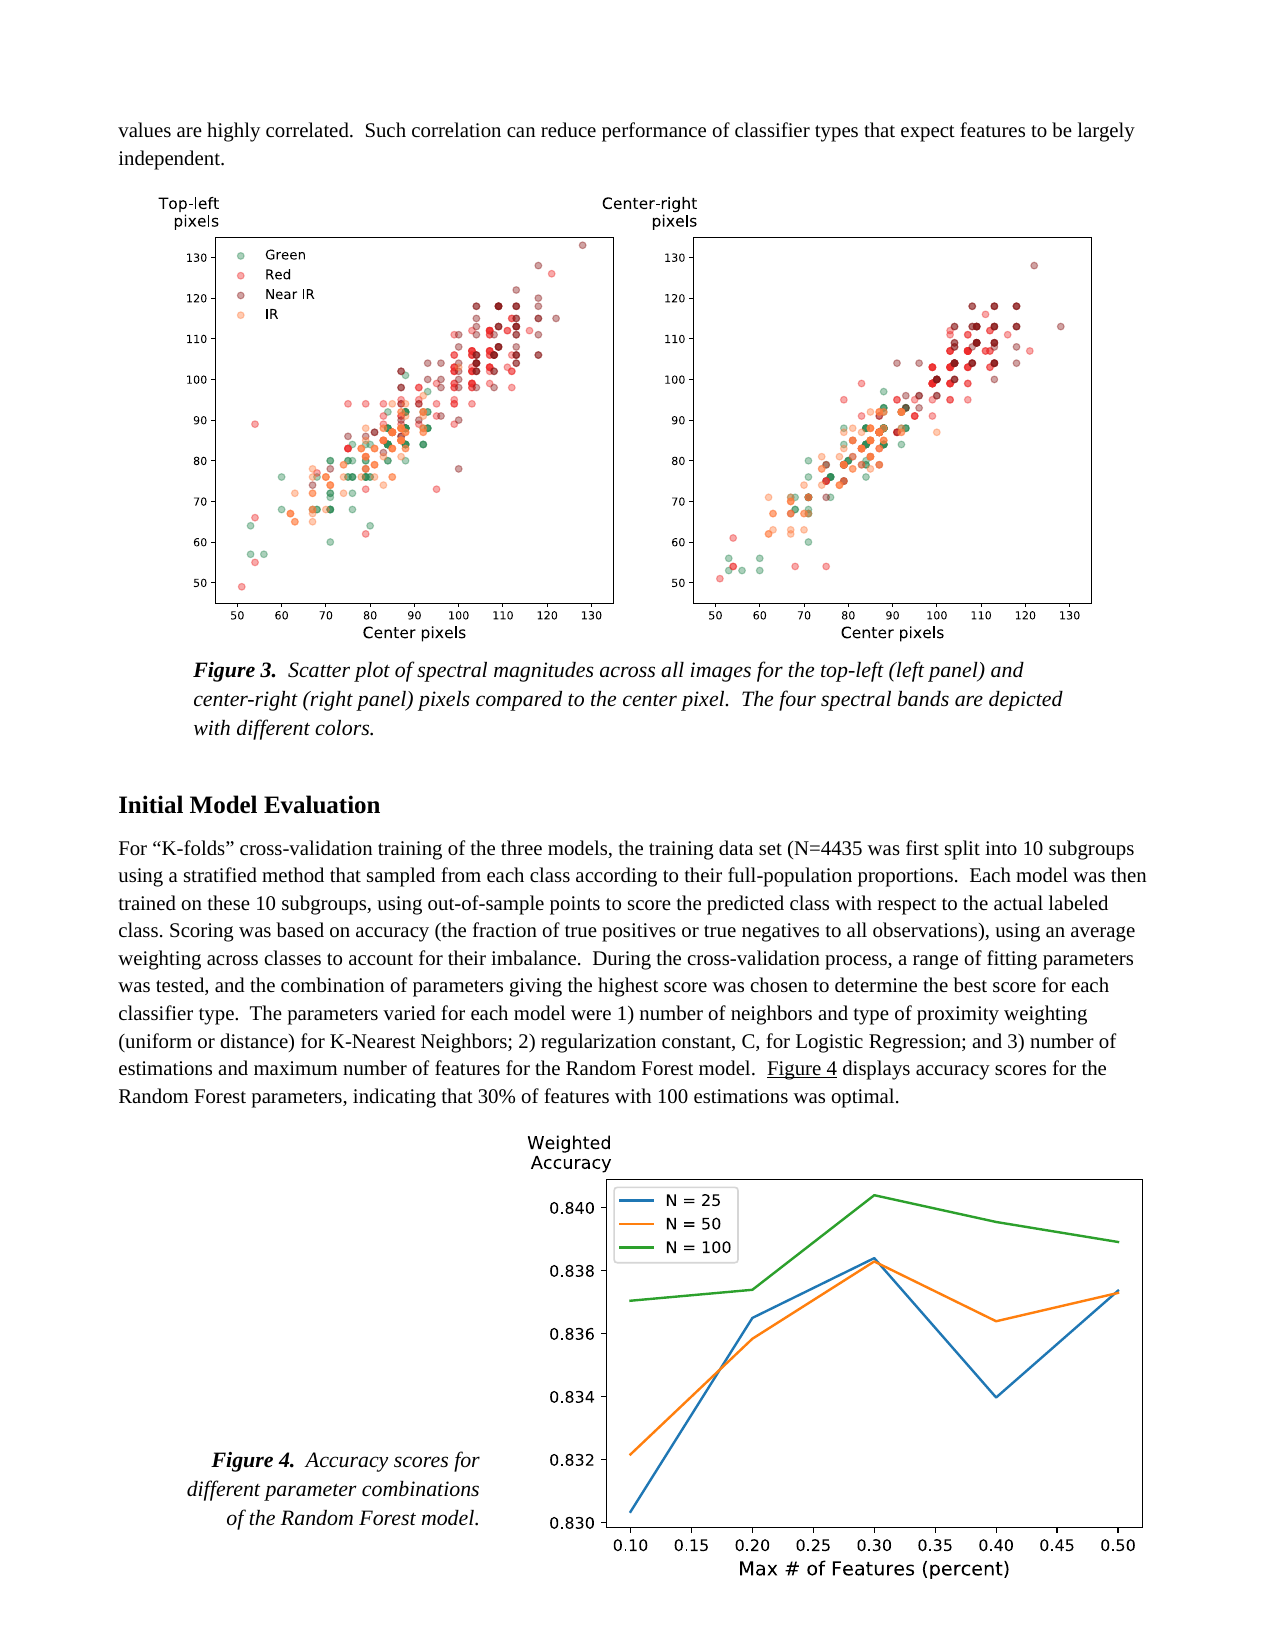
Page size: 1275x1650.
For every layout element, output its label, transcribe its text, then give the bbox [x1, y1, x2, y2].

text Figure 3. Scatter plot of spectral magnitudes across all images for the top-left (left panel) and center-right (right panel) pixels compared to the center pixel. The four spectral bands are depicted with different colors. [193, 654, 1091, 740]
text values are highly correlated. Such correlation can reduce performance of classifier types that expect features to be largely independent. [118, 118, 1157, 170]
text Figure 4. Accuracy scores for different parameter combinations of the Random Forest model. [165, 1447, 482, 1530]
subtitle Initial Model Evaluation [118, 790, 1157, 819]
text For “K-folds” cross-validation training of the three models, the training data set (N=4435 was first split into 10 subgroups using a stratified method that sampled from each class according to their full-population proportions. Each model was then trained on these 10 subgroups, using out-of-sample points to score the predicted class with respect to the actual labeled class. Scoring was based on accuracy (the fraction of true positives or true negatives to all observations), using an average weighting across classes to account for their imbalance. During the cross-validation process, a range of fitting parameters was tested, and the combination of parameters giving the highest score was chosen to determine the best score for each classifier type. The parameters varied for each model were 1) number of neighbors and type of proximity weighting (uniform or distance) for K-Nearest Neighbors; 2) regularization constant, C, for Logistic Regression; and 3) number of estimations and maximum number of features for the Random Forest model. Figure 4 displays accuracy scores for the Random Forest parameters, indicating that 30% of features with 100 estimations was optimal. [118, 835, 1157, 1108]
